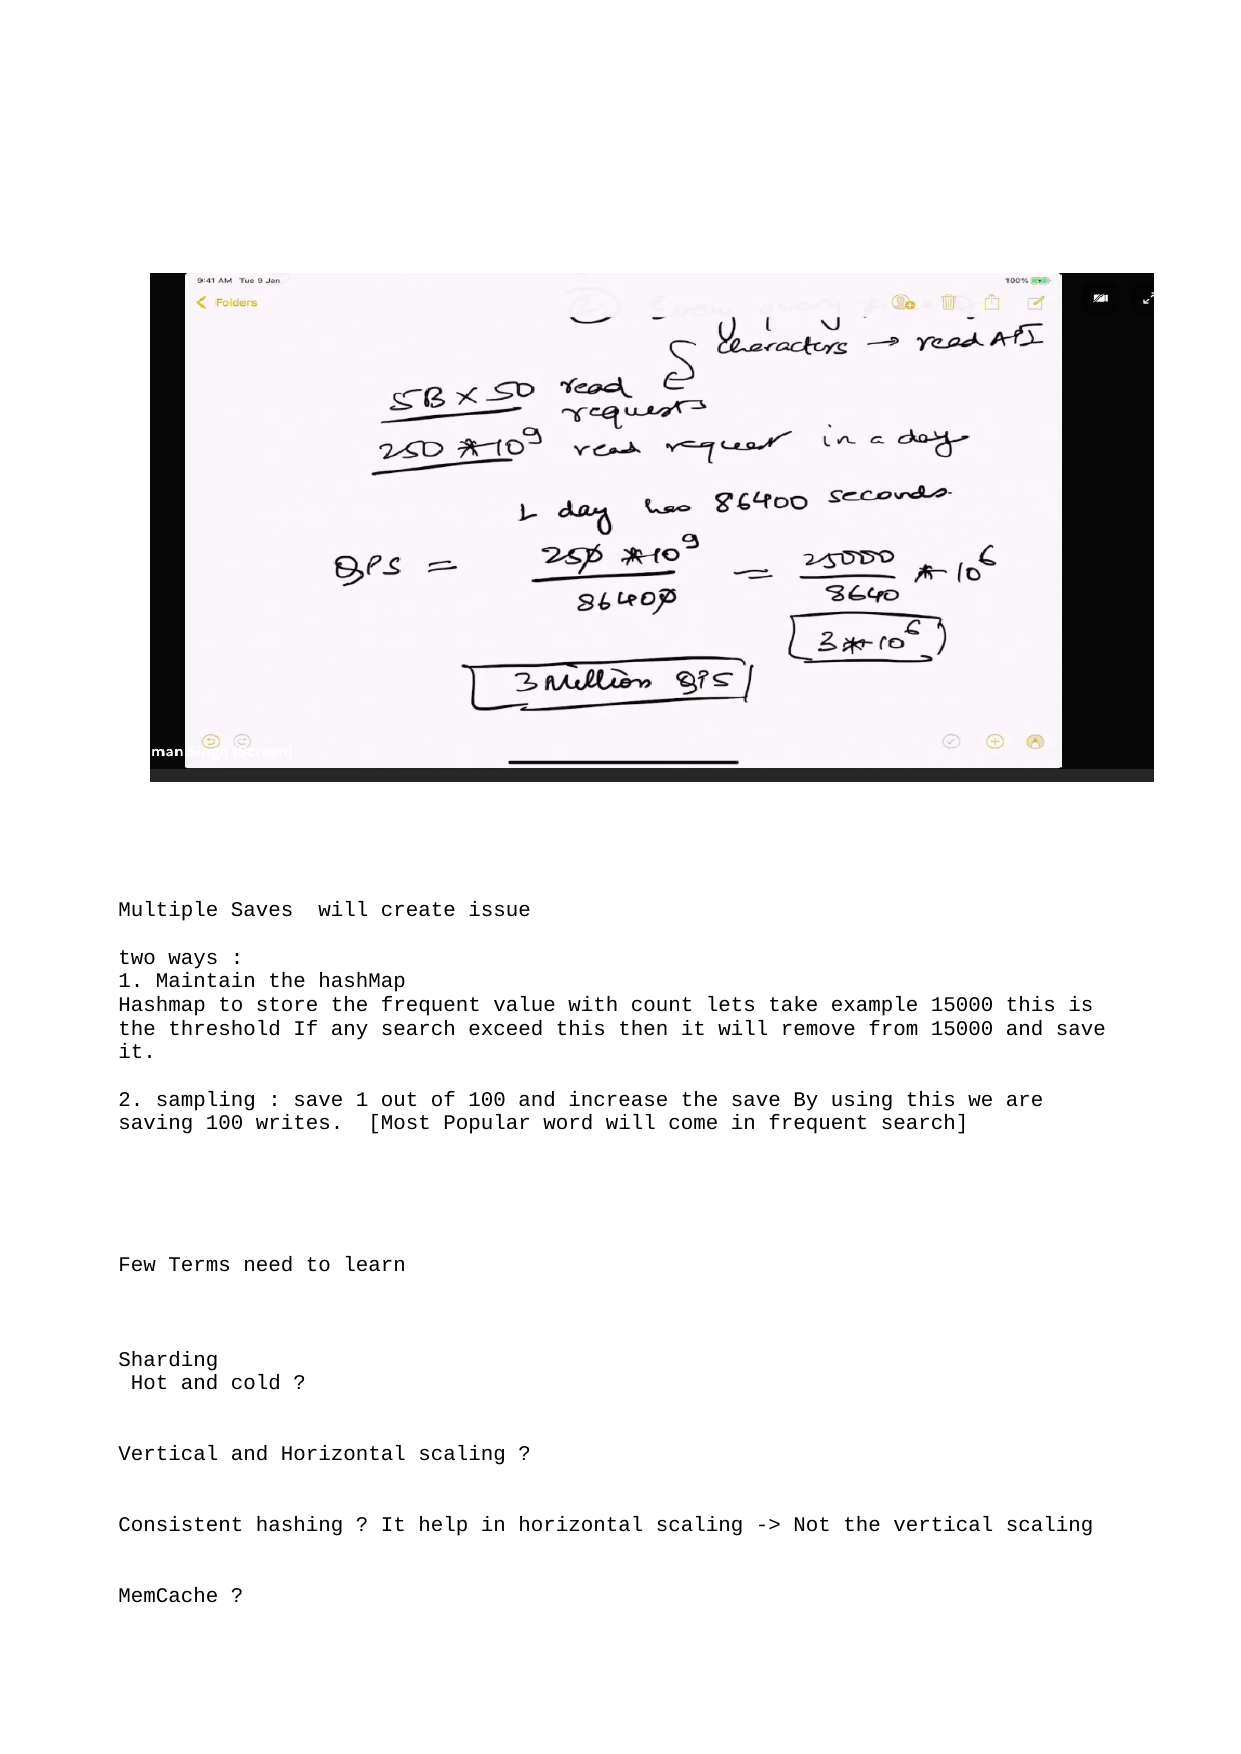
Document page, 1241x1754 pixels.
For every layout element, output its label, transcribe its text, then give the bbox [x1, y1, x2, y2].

text Vertical and Horizontal scaling ? [118, 1443, 1122, 1467]
text Hashmap to store the frequent value with count lets take example 15000 this is the threshold If any search exceed this then it will remove from 15000 and save it. [118, 994, 1122, 1065]
text Sharding [118, 1349, 1122, 1372]
text 1. Maintain the hashMap [118, 970, 1122, 994]
text Multiple Saves will create issue [118, 899, 1122, 923]
text two ways : [118, 947, 1122, 970]
text MemCache ? [118, 1585, 1122, 1609]
text Few Terms need to learn [118, 1254, 1122, 1278]
text Consistent hashing ? It help in horizontal scaling -> Not the vertical scaling [118, 1514, 1122, 1538]
picture [150, 273, 1154, 782]
text Hot and cold ? [118, 1372, 1122, 1396]
text 2. sampling : save 1 out of 100 and increase the save By using this we are saving 100 writes. [Most Popular word will come in frequent search] [118, 1089, 1122, 1136]
